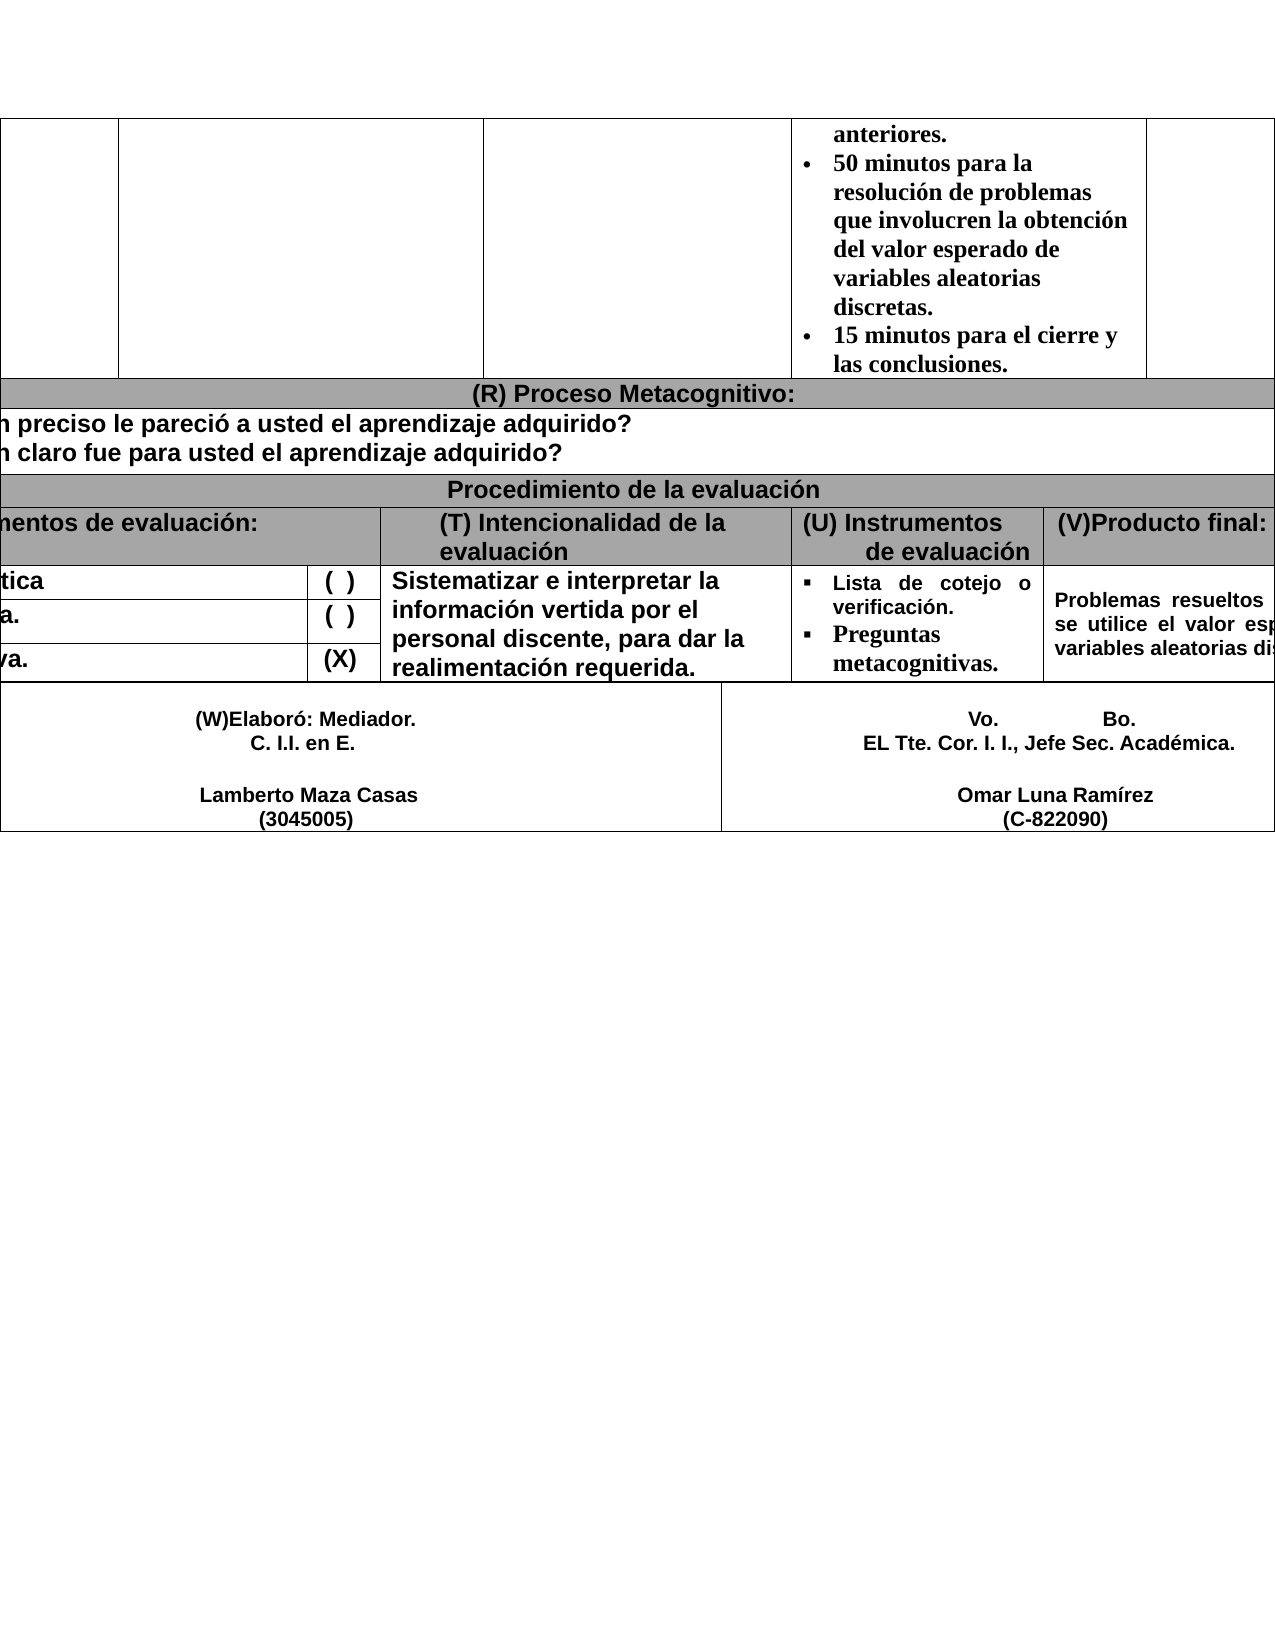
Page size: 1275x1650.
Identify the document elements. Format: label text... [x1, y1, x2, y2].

table_cell Sistematizar e interpretar la información vertida por el personal discente, para dar la realimentación requerida. [381, 566, 791, 681]
table_cell ¿Qué tan preciso le pareció a usted el aprendizaje adquirido? ¿Qué tan claro fue para usted el aprendizaje adquirido? [1, 409, 1274, 474]
table_cell (W)Elaboró: Mediador. C. I.I. en E. Lamberto Maza Casas (3045005) [1, 683, 721, 831]
table_cell Sumativa. [1, 600, 307, 642]
table_cell ( ) [308, 600, 380, 642]
table_cell [119, 119, 483, 378]
table_cell Problemas resueltos en donde se utilice el valor esperado de variables aleatorias discretas. [1044, 566, 1274, 681]
table_cell (V)Producto final: [1044, 508, 1274, 565]
table_cell ( ) [308, 566, 380, 599]
table_cell 120 minutos en total. 20 minutos de receso intercalados 5 minutos de encuadre. 5 minutos para explicar el desarrollo de la dinámica de trabajo. 25 minutos para dar retroalimentación sobre las tareas y evidencias desarrolladas por los discentes en las clases anteriores. 50 minutos para la resolución de problemas que involucren la obtención del valor esperado de variables aleatorias discretas. 15 minutos para el cierre y las conclusiones. [792, 119, 1146, 378]
table_cell (T) Intencionalidad de la evaluación [381, 508, 791, 565]
table_cell Lista de cotejo o verificación. Preguntas metacognitivas. [792, 566, 1043, 681]
table_cell Vo. Bo. EL Tte. Cor. I. I., Jefe Sec. Académica. Omar Luna Ramírez (C-822090) [722, 683, 1274, 831]
table_cell (R) Proceso Metacognitivo: [1, 379, 1274, 408]
table_cell (U) Instrumentos de evaluación [792, 508, 1043, 565]
table_cell [484, 119, 791, 378]
table_cell Formativa. [1, 644, 307, 681]
table_cell [1147, 119, 1274, 378]
table_cell (X) [308, 644, 380, 681]
table_cell Diagnóstica [1, 566, 307, 599]
table_cell (S) Momentos de evaluación: [1, 508, 380, 565]
table_cell Procedimiento de la evaluación [1, 475, 1274, 507]
table_cell Método Expositivo. Técnica de Explicación Oral. [1, 119, 118, 378]
